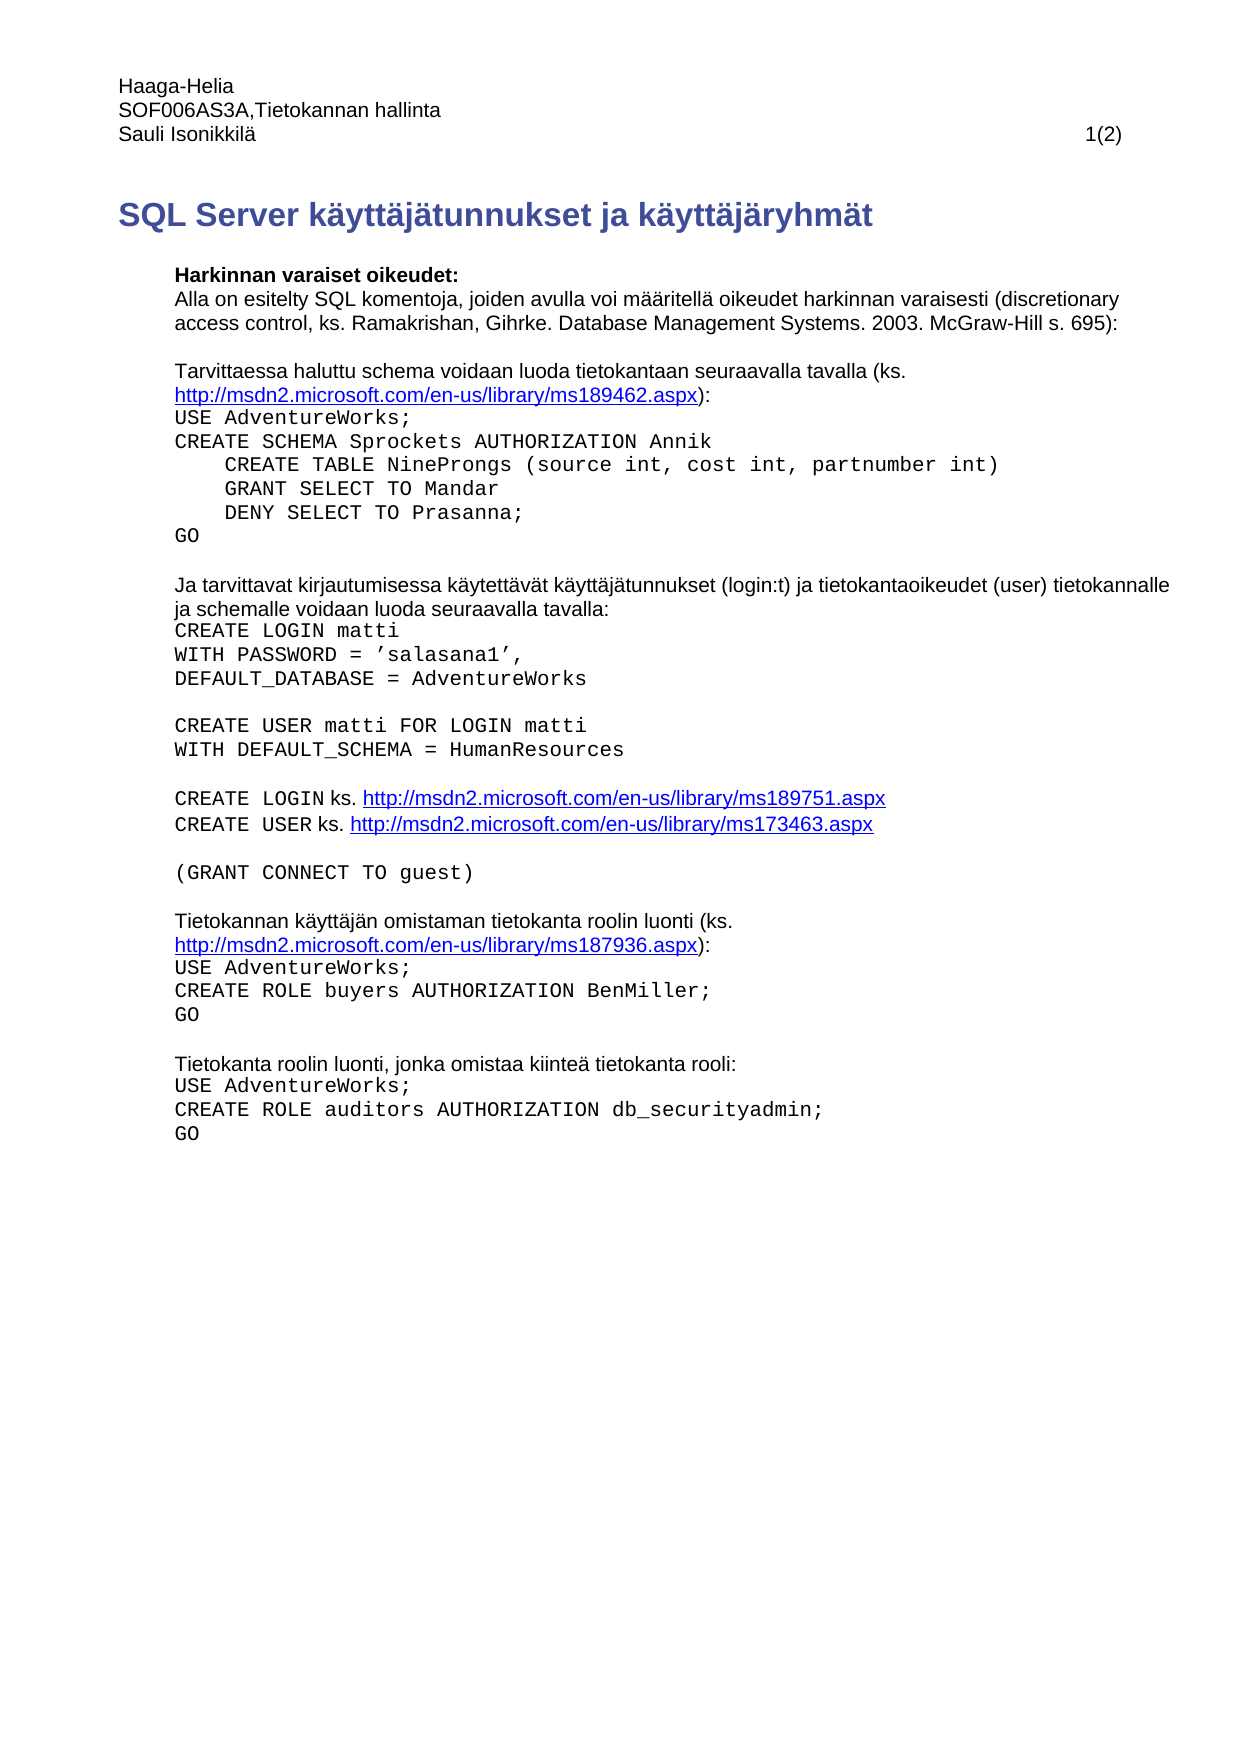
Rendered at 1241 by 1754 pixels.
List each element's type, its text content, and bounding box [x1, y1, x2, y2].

text CREATE SCHEMA Sprockets AUTHORIZATION Annik [174, 431, 1181, 454]
text CREATE USER ks. http://msdn2.microsoft.com/en-us/library/ms173463.aspx [174, 812, 1181, 838]
text DENY SELECT TO Prasanna; [174, 502, 1181, 525]
text Alla on esitelty SQL komentoja, joiden avulla voi määritellä oikeudet harkinnan varaisesti (discretionary access control, ks. Ramakrishan, Gihrke. Database Management Systems. 2003. McGraw-Hill s. 695): [174, 287, 1181, 335]
text (GRANT CONNECT TO guest) [174, 862, 1181, 885]
text Tietokannan käyttäjän omistaman tietokanta roolin luonti (ks. http://msdn2.microsoft.com/en-us/library/ms187936.aspx): [174, 909, 1181, 957]
text GO [174, 1123, 1181, 1146]
text WITH PASSWORD = ’salasana1’, [174, 644, 1181, 668]
text Harkinnan varaiset oikeudet: [174, 263, 1181, 287]
text GRANT SELECT TO Mandar [174, 478, 1181, 502]
text Tarvittaessa haluttu schema voidaan luoda tietokantaan seuraavalla tavalla (ks. http://msdn2.microsoft.com/en-us/library/ms189462.aspx): [174, 359, 1181, 407]
text GO [174, 1004, 1181, 1028]
text CREATE USER matti FOR LOGIN matti [174, 715, 1181, 739]
text CREATE ROLE buyers AUTHORIZATION BenMiller; [174, 981, 1181, 1004]
text Tietokanta roolin luonti, jonka omistaa kiinteä tietokanta rooli: [174, 1051, 1181, 1075]
subtitle SQL Server käyttäjätunnukset ja käyttäjäryhmät [118, 195, 1181, 233]
text Ja tarvittavat kirjautumisessa käytettävät käyttäjätunnukset (login:t) ja tietokantaoikeudet (user) tietokannalle ja schemalle voidaan luoda seuraavalla tavalla: [174, 573, 1181, 621]
text WITH DEFAULT_SCHEMA = HumanResources [174, 739, 1181, 762]
text USE AdventureWorks; [174, 1075, 1181, 1099]
text GO [174, 525, 1181, 549]
text CREATE LOGIN matti [174, 621, 1181, 644]
text CREATE ROLE auditors AUTHORIZATION db_securityadmin; [174, 1099, 1181, 1123]
text DEFAULT_DATABASE = AdventureWorks [174, 668, 1181, 691]
text CREATE TABLE NineProngs (source int, cost int, partnumber int) [174, 454, 1181, 478]
text CREATE LOGIN ks. http://msdn2.microsoft.com/en-us/library/ms189751.aspx [174, 786, 1181, 812]
text USE AdventureWorks; [174, 407, 1181, 431]
text USE AdventureWorks; [174, 957, 1181, 981]
